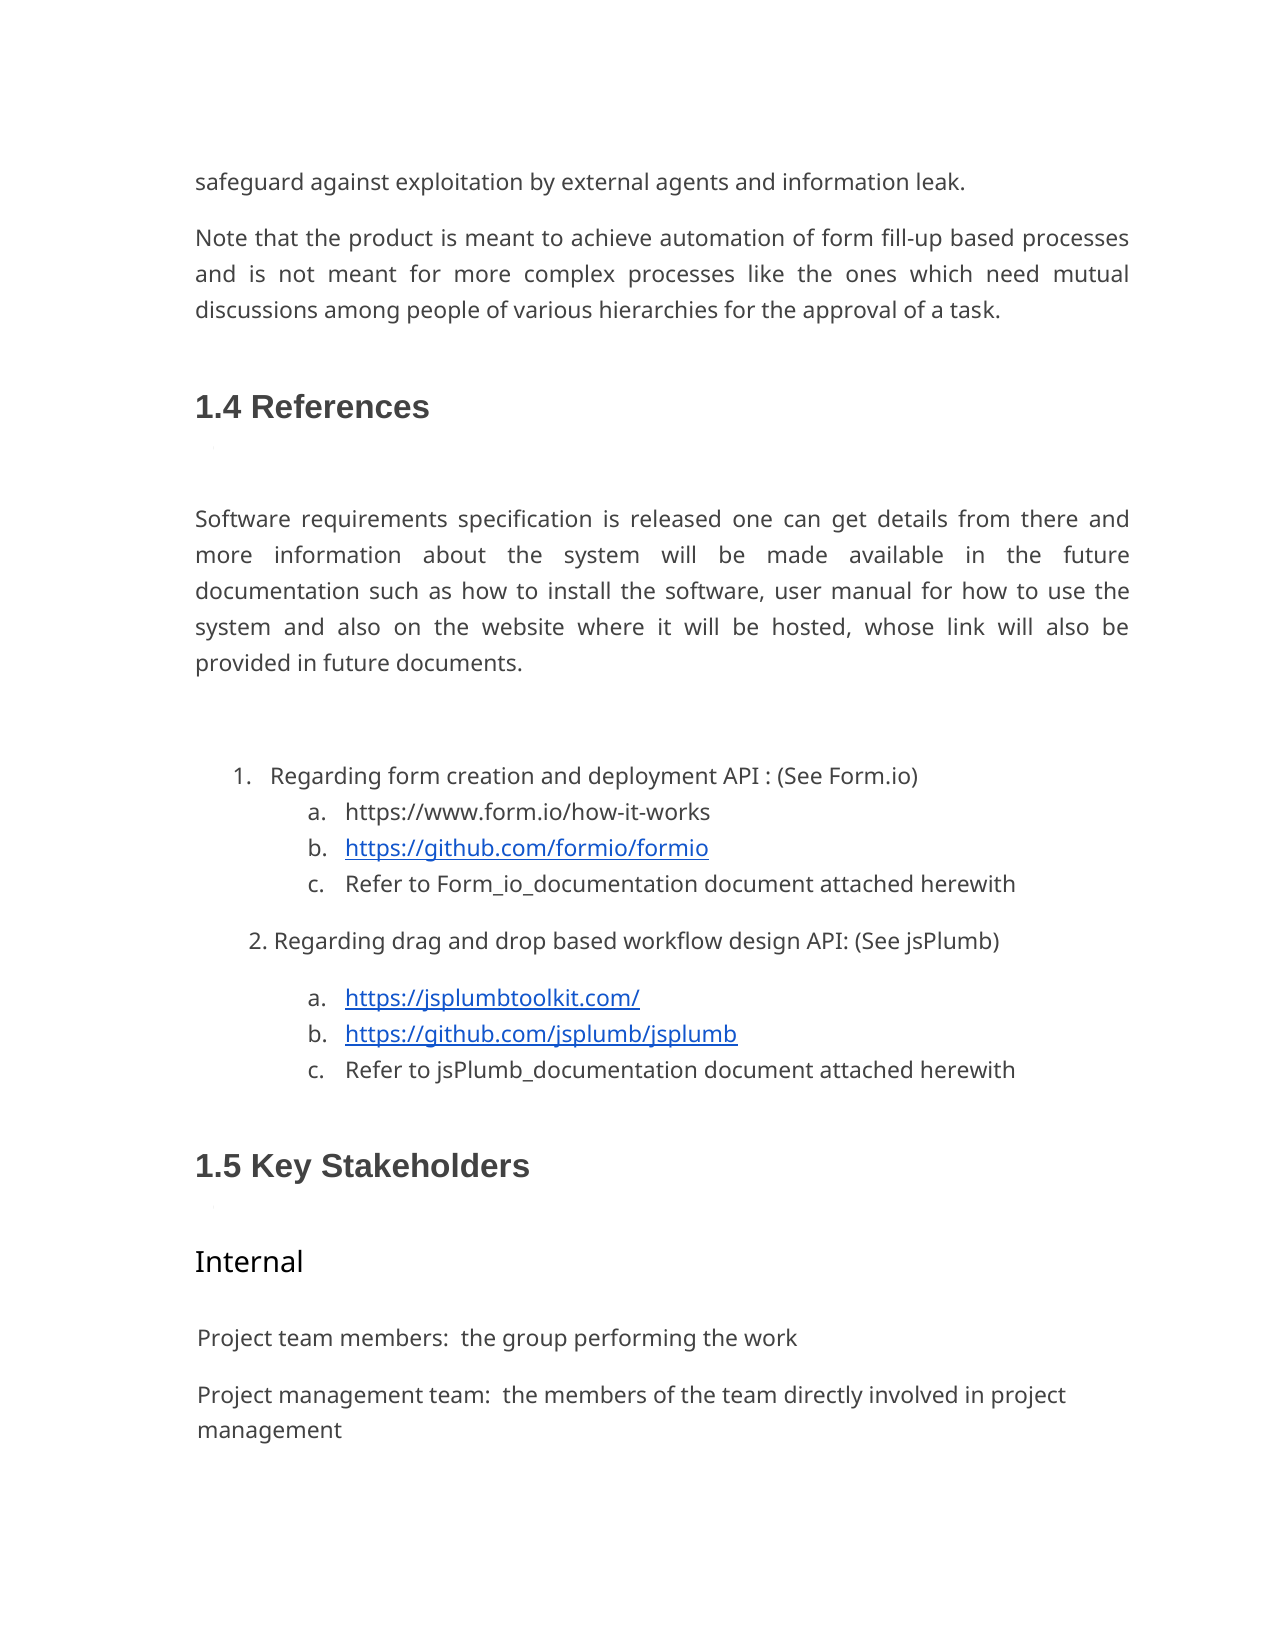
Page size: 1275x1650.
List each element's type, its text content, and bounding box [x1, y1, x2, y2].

list https://github.com/formio/formio [307, 832, 1131, 863]
text safeguard against exploitation by external agents and information leak. [195, 166, 1131, 197]
subtitle Internal [195, 1241, 1131, 1281]
text 2. Regarding drag and drop based workflow design API: (See jsPlumb) [195, 925, 1131, 956]
subtitle 1.4 References [195, 387, 1131, 425]
list Regarding form creation and deployment API : (See Form.io) [232, 760, 1131, 792]
subtitle 1.5 Key Stakeholders [195, 1146, 1131, 1185]
text Note that the product is meant to achieve automation of form fill-up based processes and is not meant for more complex processes like the ones which need mutual discussions among people of various hierarchies for the approval of a task. [195, 222, 1131, 326]
text Project team members: the group performing the work [197, 1322, 1131, 1353]
list Refer to Form_io_documentation document attached herewith [307, 868, 1131, 899]
text Software requirements specification is released one can get details from there and more information about the system will be made available in the future documentation such as how to install the software, user manual for how to use the system and also on the website where it will be hosted, whose link will also be provided in future documents. [195, 503, 1131, 678]
list https://github.com/jsplumb/jsplumb [307, 1018, 1131, 1049]
list https://www.form.io/how-it-works [307, 796, 1131, 827]
list Refer to jsPlumb_documentation document attached herewith [307, 1053, 1131, 1085]
list https://jsplumbtoolkit.com/ [307, 982, 1131, 1013]
text Project management team: the members of the team directly involved in project management [197, 1378, 1131, 1446]
